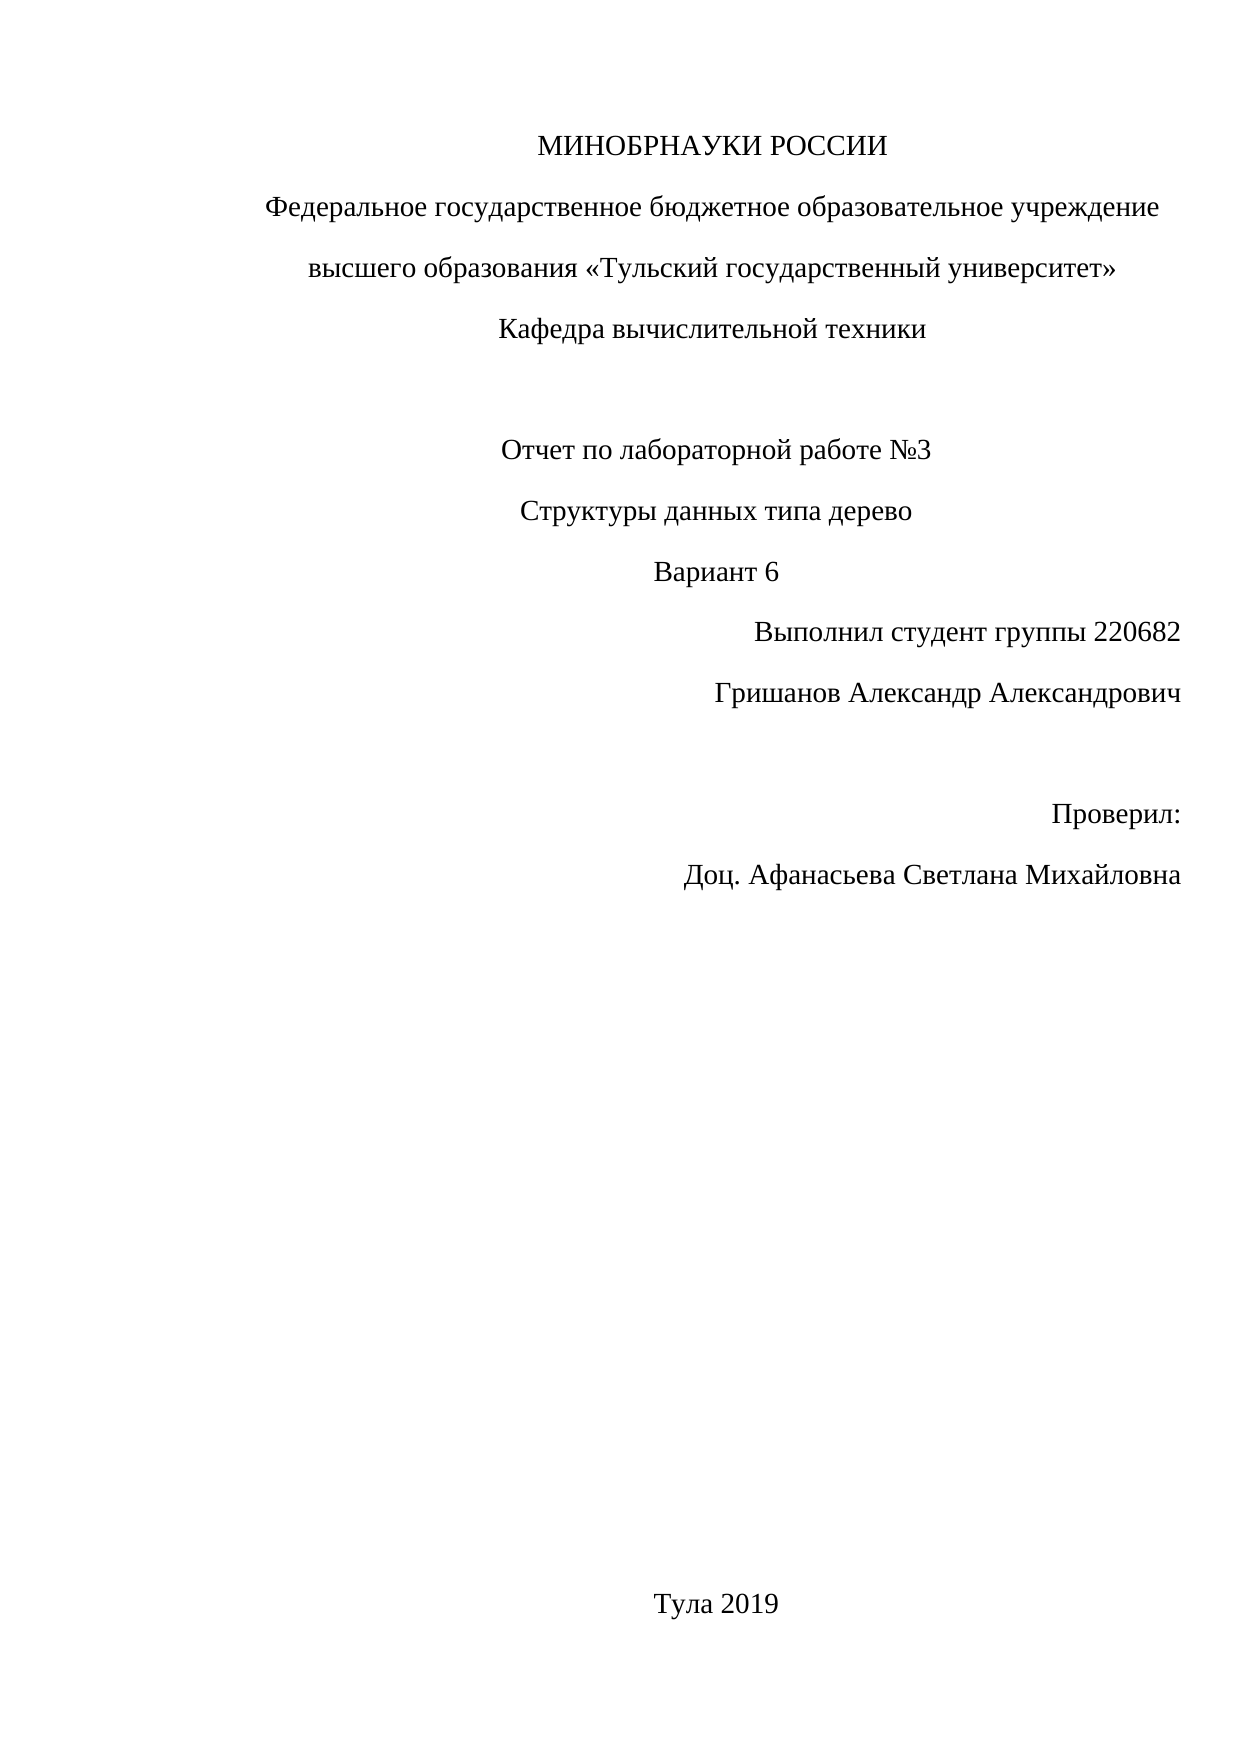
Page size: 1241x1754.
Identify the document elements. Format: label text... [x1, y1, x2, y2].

text высшего образования «Тульский государственный университет» [251, 250, 1181, 283]
text Кафедра вычислительной техники [251, 311, 1181, 344]
text МИНОБРНАУКИ РОССИИ [251, 128, 1181, 162]
text Проверил: [251, 797, 1181, 830]
text Структуры данных типа дерево [251, 493, 1181, 526]
text Доц. Афанасьева Светлана Михайловна [251, 857, 1181, 891]
text Федеральное государственное бюджетное образовательное учреждение [251, 189, 1181, 223]
text Выполнил студент группы 220682 [251, 614, 1181, 648]
text Отчет по лабораторной работе №3 [251, 432, 1181, 466]
text Тула 2019 [251, 1586, 1181, 1619]
text Гришанов Александр Александрович [251, 675, 1181, 709]
text Вариант 6 [251, 554, 1181, 587]
